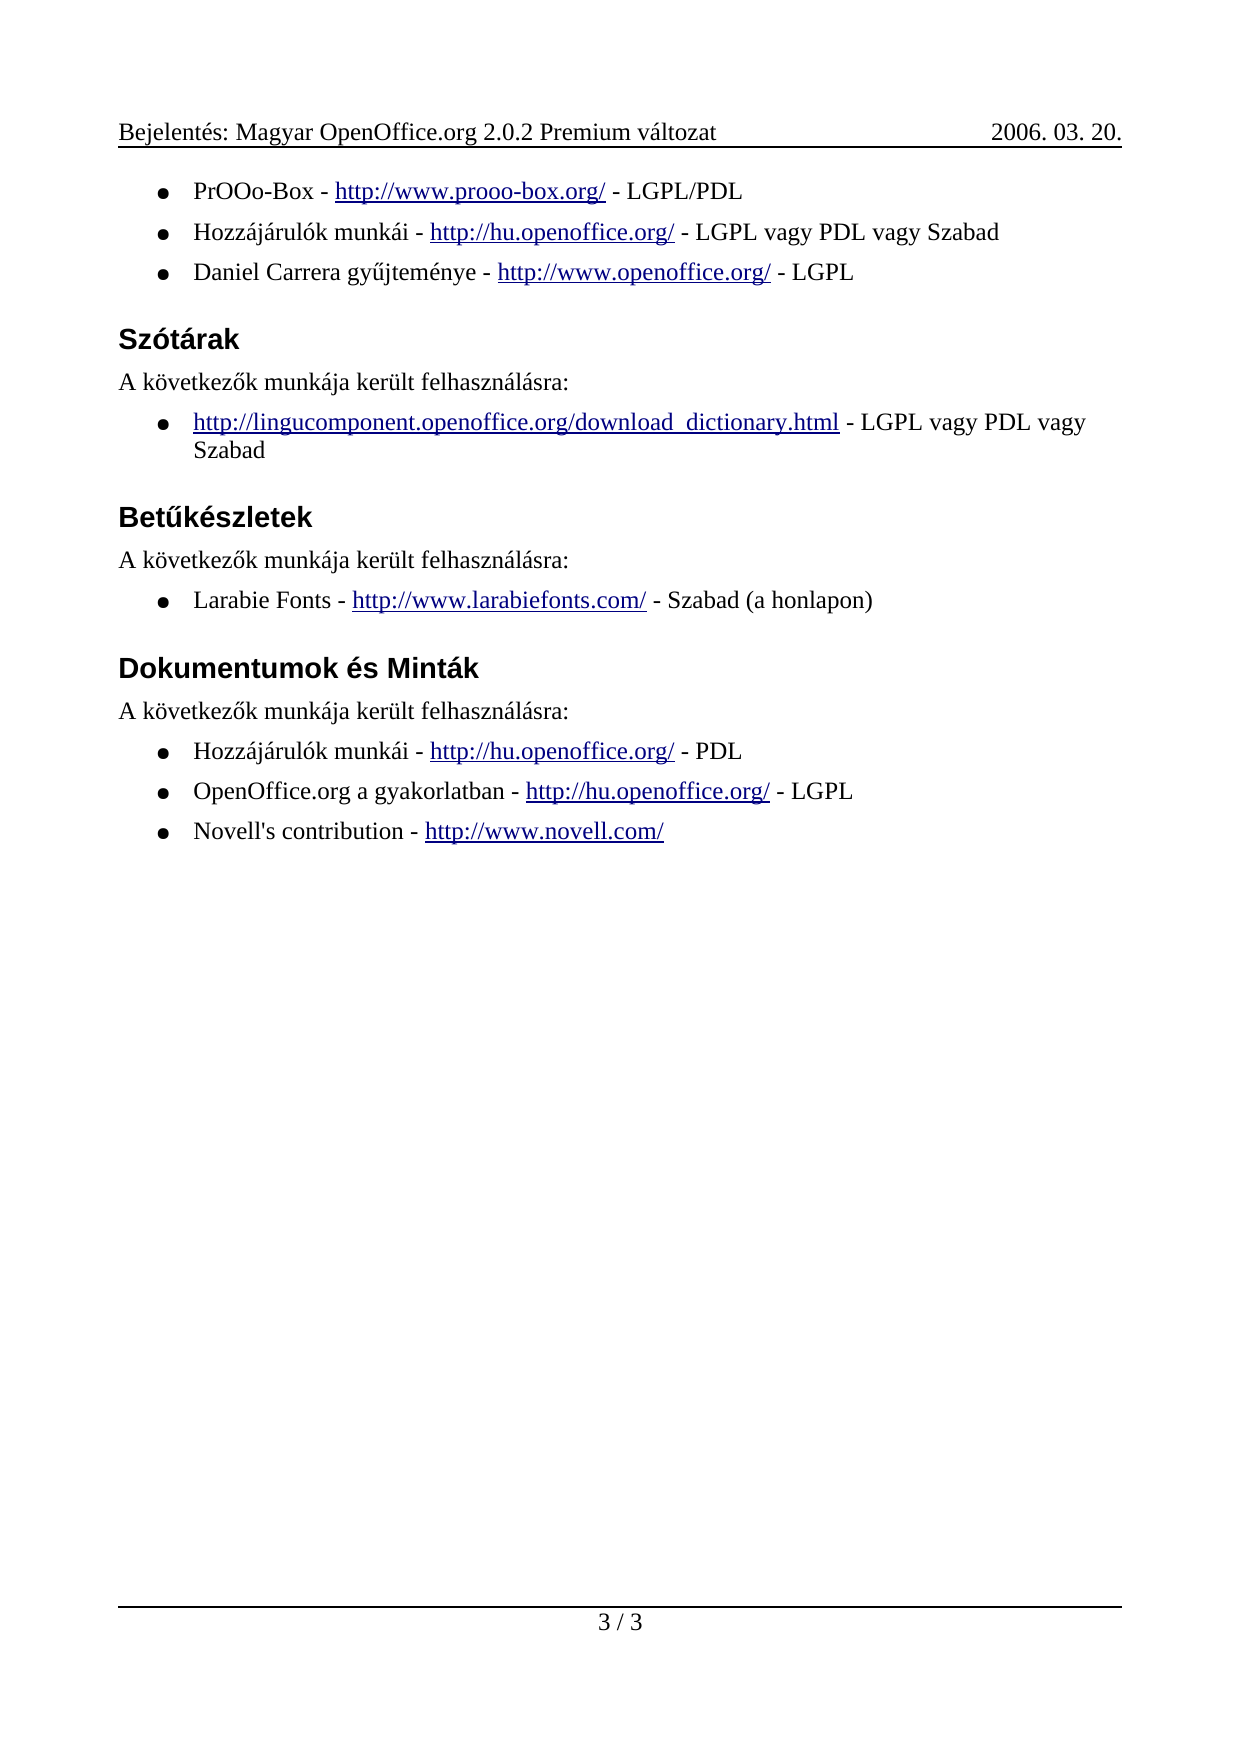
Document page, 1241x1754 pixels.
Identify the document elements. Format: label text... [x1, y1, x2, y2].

list Hozzájárulók munkái - http://hu.openoffice.org/ - LGPL vagy PDL vagy Szabad [156, 218, 1122, 245]
subtitle Szótárak [118, 323, 1122, 356]
text A következők munkája került felhasználásra: [118, 368, 1122, 396]
list OpenOffice.org a gyakorlatban - http://hu.openoffice.org/ - LGPL [156, 777, 1122, 805]
text A következők munkája került felhasználásra: [118, 697, 1122, 724]
text A következők munkája került felhasználásra: [118, 546, 1122, 574]
subtitle Betűkészletek [118, 501, 1122, 534]
list Hozzájárulók munkái - http://hu.openoffice.org/ - PDL [156, 737, 1122, 765]
list Daniel Carrera gyűjteménye - http://www.openoffice.org/ - LGPL [156, 258, 1122, 286]
list PrOOo-Box - http://www.prooo-box.org/ - LGPL/PDL [156, 177, 1122, 205]
list http://lingucomponent.openoffice.org/download_dictionary.html - LGPL vagy PDL vagy Szabad [156, 408, 1122, 464]
list Larabie Fonts - http://www.larabiefonts.com/ - Szabad (a honlapon) [156, 587, 1122, 614]
subtitle Dokumentumok és Minták [118, 652, 1122, 684]
list Novell's contribution - http://www.novell.com/ [156, 817, 1122, 845]
